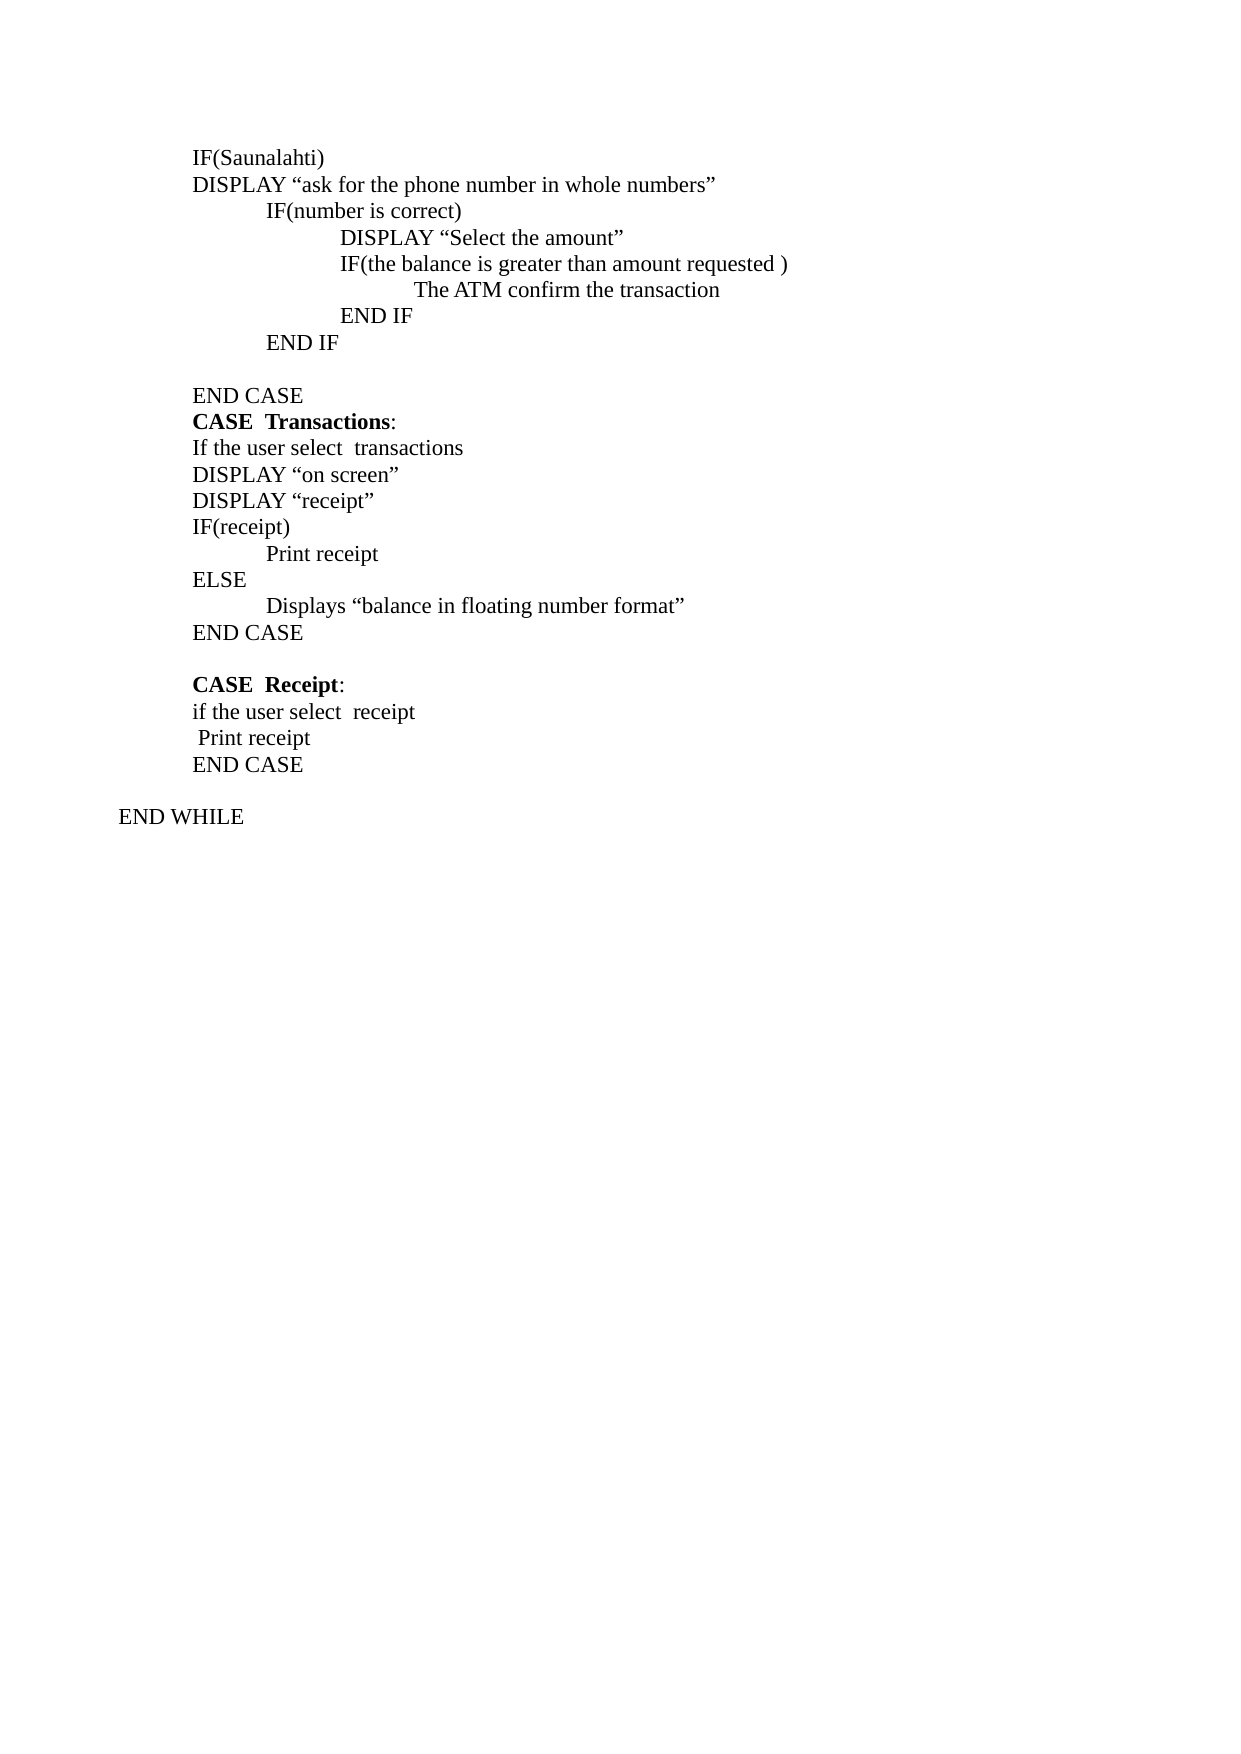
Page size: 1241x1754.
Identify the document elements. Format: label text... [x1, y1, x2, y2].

text The ATM confirm the transaction [118, 276, 1122, 303]
text IF(number is correct) [118, 197, 1122, 223]
text END CASE [118, 382, 1122, 408]
text IF(Saunalahti) [118, 144, 1122, 171]
text ELSE [118, 566, 1122, 592]
text IF(the balance is greater than amount requested ) [118, 250, 1122, 276]
text CASE Receipt: [118, 672, 1122, 698]
text Print receipt [118, 724, 1122, 751]
text END IF [118, 303, 1122, 329]
text END WHILE [118, 803, 1122, 830]
text DISPLAY “on screen” [118, 461, 1122, 487]
text END IF [118, 329, 1122, 355]
text DISPLAY “Select the amount” [118, 223, 1122, 250]
text DISPLAY “receipt” [118, 487, 1122, 513]
text END CASE [118, 619, 1122, 645]
text Displays “balance in floating number format” [118, 592, 1122, 619]
text If the user select transactions [118, 434, 1122, 461]
text CASE Transactions: [118, 408, 1122, 434]
text if the user select receipt [118, 698, 1122, 724]
text END CASE [118, 751, 1122, 777]
text DISPLAY “ask for the phone number in whole numbers” [118, 171, 1122, 197]
text Print receipt [118, 540, 1122, 566]
text IF(receipt) [118, 513, 1122, 540]
